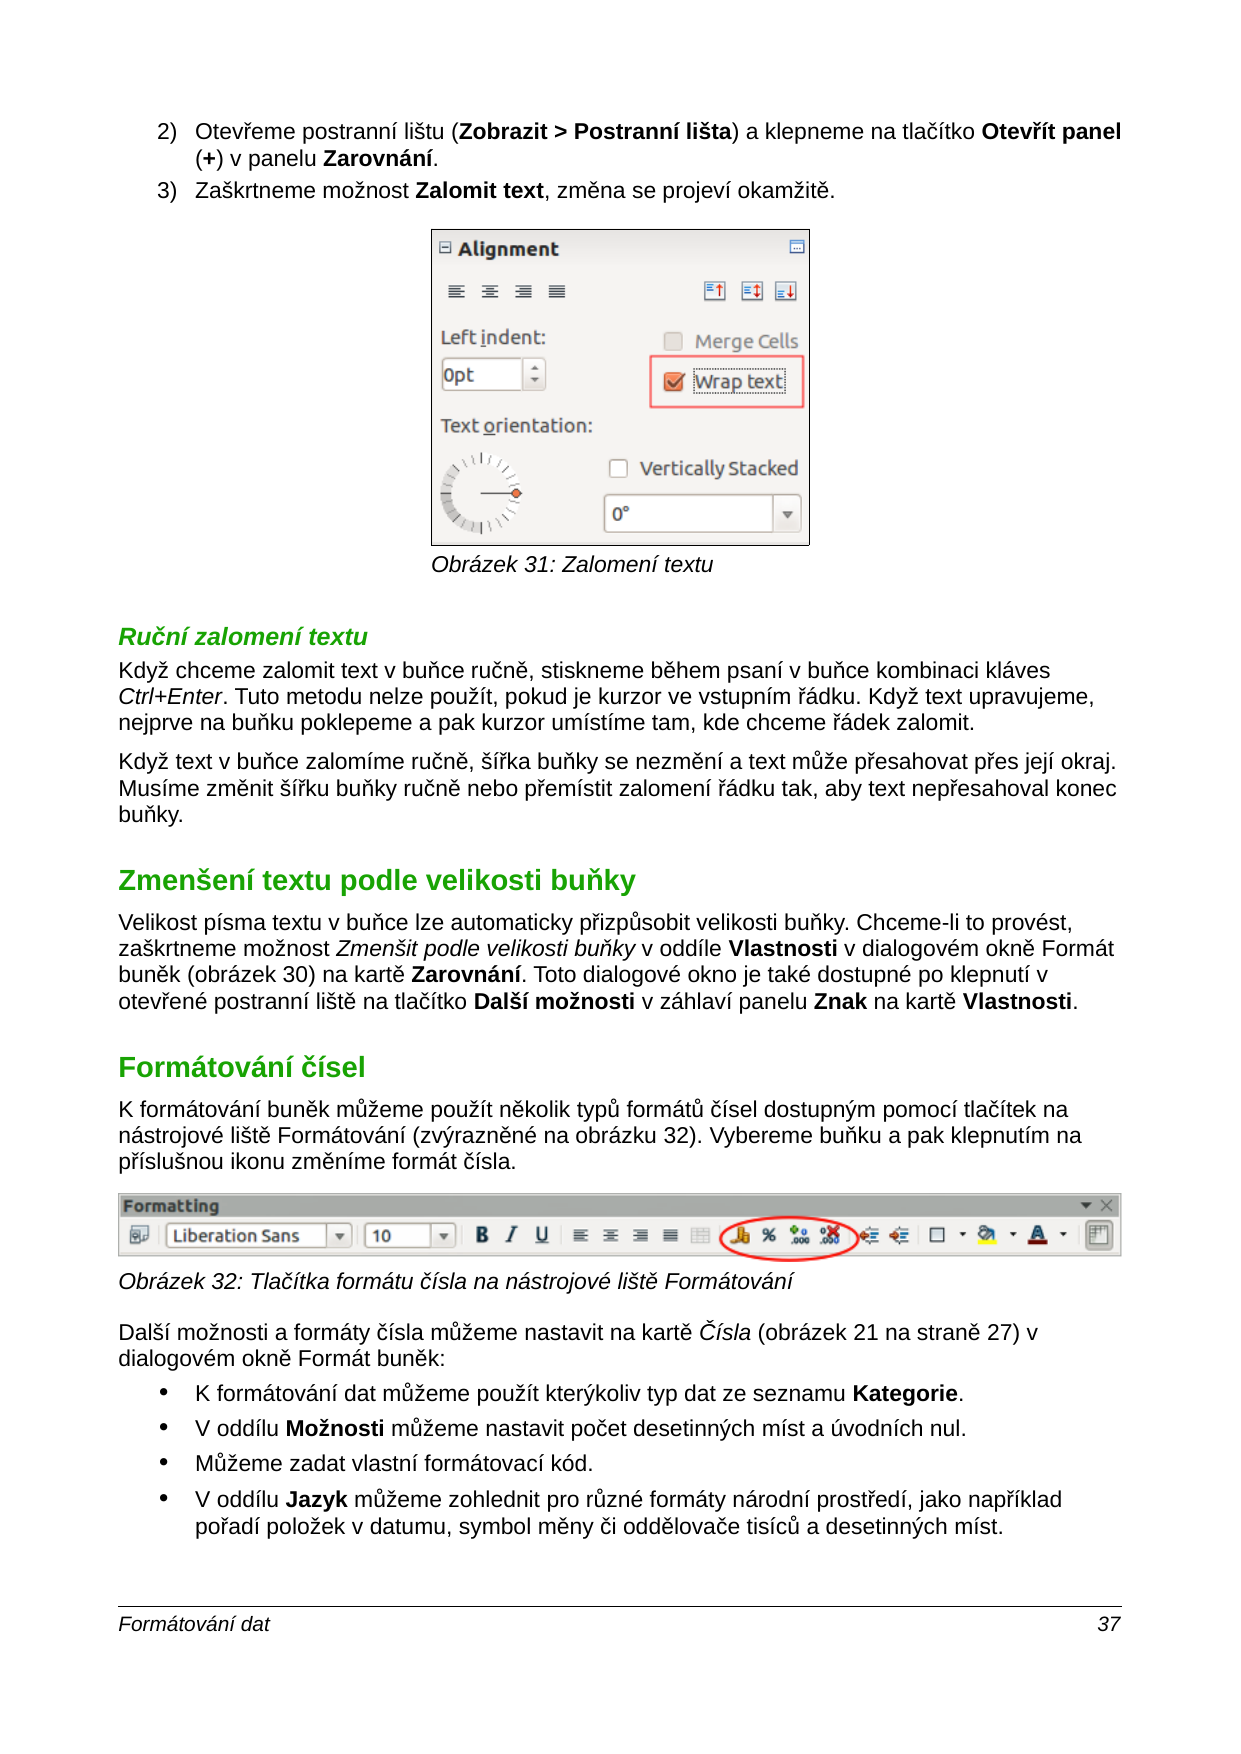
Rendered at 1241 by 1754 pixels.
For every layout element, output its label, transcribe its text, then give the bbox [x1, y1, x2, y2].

list Otevřeme postranní lištu (Zobrazit > Postranní lišta) a klepneme na tlačítko Otevřít panel (+) v panelu Zarovnání. [177, 118, 1122, 171]
list Můžeme zadat vlastní formátovací kód. [156, 1449, 1122, 1478]
subtitle Zmenšení textu podle velikosti buňky [118, 863, 1122, 896]
subtitle Formátování čísel [118, 1050, 1122, 1083]
list K formátování buněk můžeme použít několik typů formátů čísel dostupným pomocí tlačítek na nástrojové liště Formátování (zvýrazněné na obrázku 32). Vybereme buňku a pak klepnutím na příslušnou ikonu změníme formát čísla. [118, 1096, 1122, 1175]
text Obrázek 32: Tlačítka formátu čísla na nástrojové liště Formátování [118, 1268, 1122, 1295]
picture [432, 230, 809, 545]
list V oddílu Možnosti můžeme nastavit počet desetinných míst a úvodních nul. [156, 1413, 1122, 1442]
text Když text v buňce zalomíme ručně, šířka buňky se nezmění a text může přesahovat přes její okraj. Musíme změnit šířku buňky ručně nebo přemístit zalomení řádku tak, aby text nepřesahoval konec buňky. [118, 748, 1122, 827]
list Zaškrtneme možnost Zalomit text, změna se projeví okamžitě. [177, 177, 1122, 203]
picture [118, 1193, 1123, 1262]
text Když chceme zalomit text v buňce ručně, stiskneme během psaní v buňce kombinaci kláves Ctrl+Enter. Tuto metodu nelze použít, pokud je kurzor ve vstupním řádku. Když text upravujeme, nejprve na buňku poklepeme a pak kurzor umístíme tam, kde chceme řádek zalomit. [118, 657, 1122, 736]
list V oddílu Jazyk můžeme zohlednit pro různé formáty národní prostředí, jako například pořadí položek v datumu, symbol měny či oddělovače tisíců a desetinných míst. [156, 1484, 1122, 1539]
list K formátování dat můžeme použít kterýkoliv typ dat ze seznamu Kategorie. [156, 1378, 1122, 1407]
text Obrázek 31: Zalomení textu [431, 551, 809, 578]
subtitle Ruční zalomení textu [118, 621, 1122, 650]
list Další možnosti a formáty čísla můžeme nastavit na kartě Čísla (obrázek 21 na straně 27) v dialogovém okně Formát buněk: [118, 1319, 1122, 1371]
text Velikost písma textu v buňce lze automaticky přizpůsobit velikosti buňky. Chceme-li to provést, zaškrtneme možnost Zmenšit podle velikosti buňky v oddíle Vlastnosti v dialogovém okně Formát buněk (obrázek 30) na kartě Zarovnání. Toto dialogové okno je také dostupné po klepnutí v otevřené postranní liště na tlačítko Další možnosti v záhlaví panelu Znak na kartě Vlastnosti. [118, 909, 1122, 1014]
